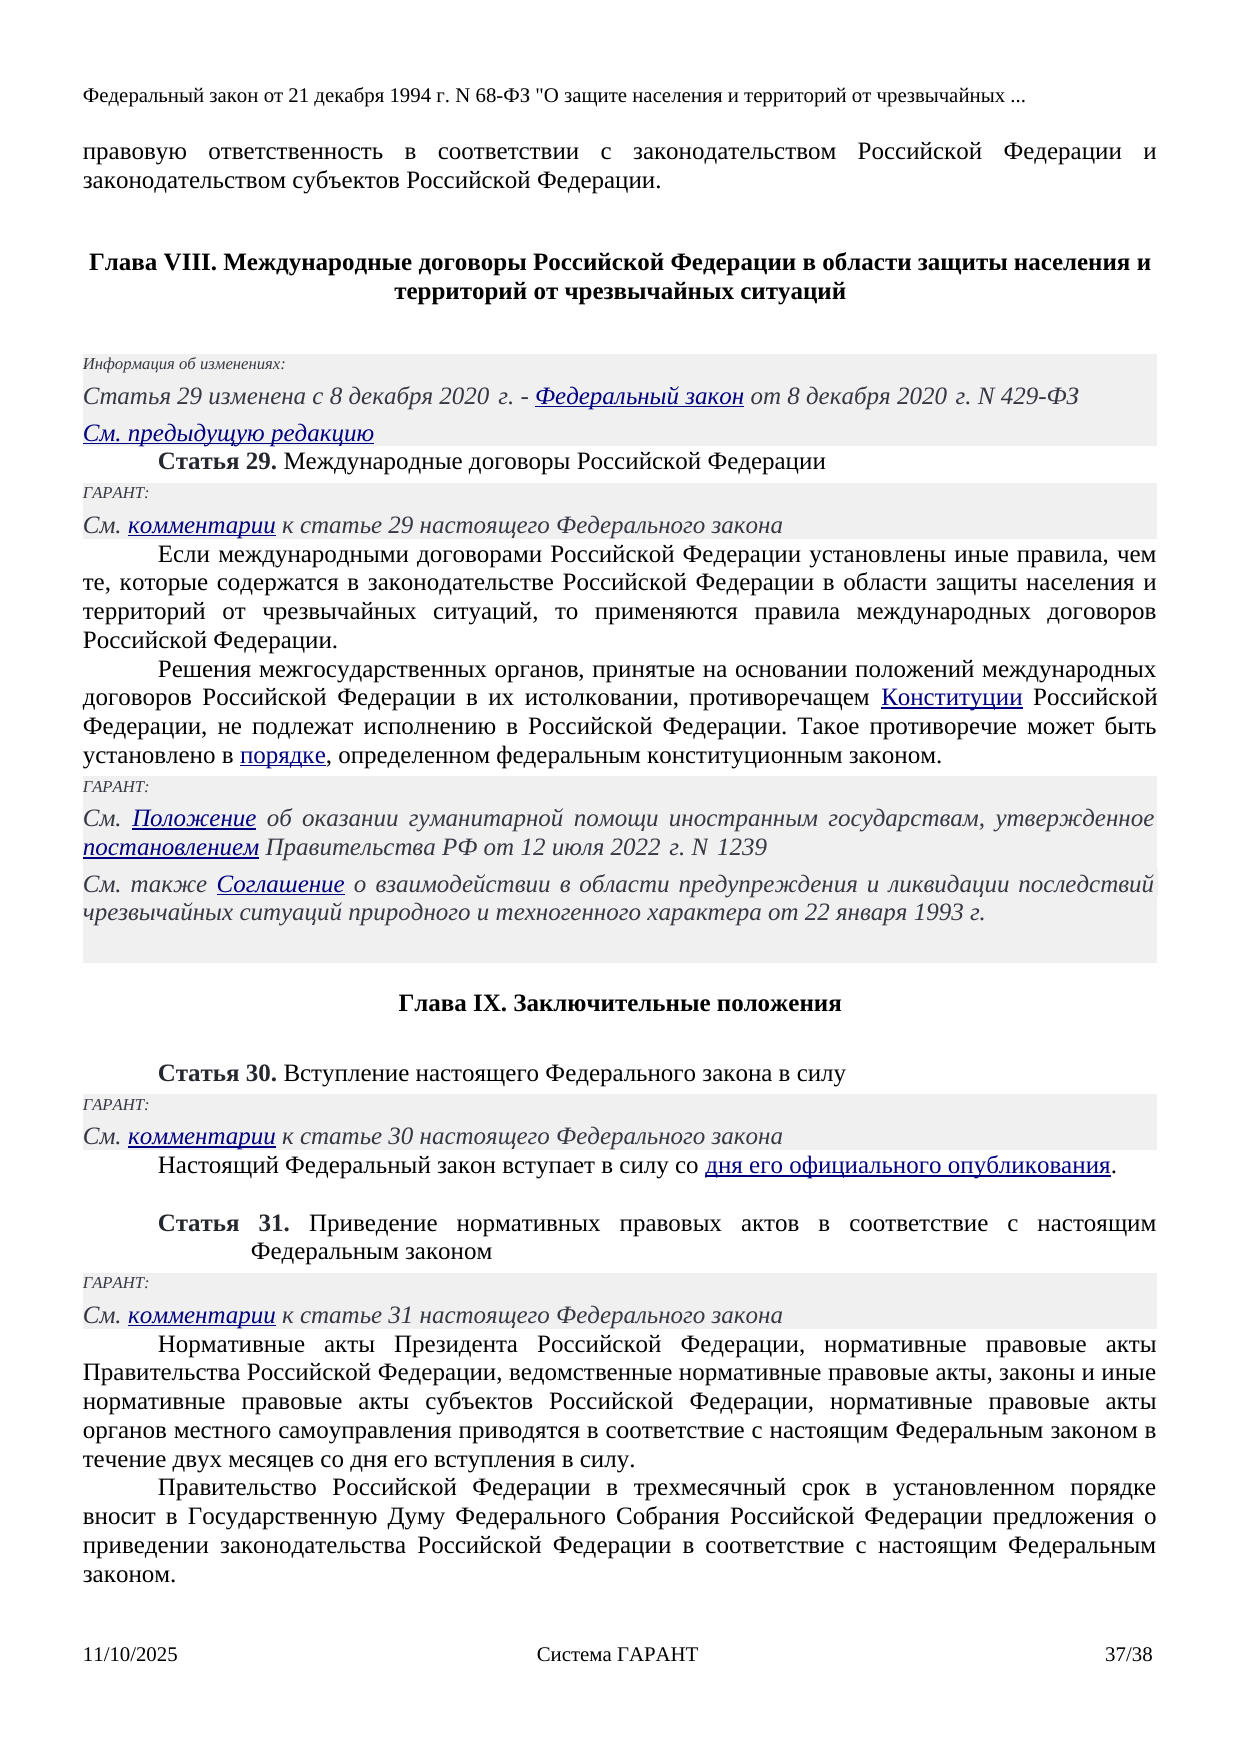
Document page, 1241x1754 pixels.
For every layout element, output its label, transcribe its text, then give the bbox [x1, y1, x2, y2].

text Правительство Российской Федерации в трехмесячный срок в установленном порядке вносит в Государственную Думу Федерального Собрания Российской Федерации предложения о приведении законодательства Российской Федерации в соответствие с настоящим Федеральным законом. [83, 1472, 1157, 1587]
text ГАРАНТ: [151, 1094, 1157, 1113]
text Статья 30. Вступление настоящего Федерального закона в силу [158, 1058, 1157, 1087]
text См. также Соглашение о взаимодействии в области предупреждения и ликвидации последствий чрезвычайных ситуаций природного и техногенного характера от 22 января 1993 г. [83, 897, 1157, 926]
text Статья 29. Международные договоры Российской Федерации [158, 446, 1157, 475]
subtitle Глава IX. Заключительные положения [83, 988, 1157, 1017]
text Статья 29 изменена с 8 декабря 2020 г. - Федеральный закон от 8 декабря 2020 г. N 429-ФЗ [1081, 381, 1157, 410]
text См. комментарии к статье 30 настоящего Федерального закона [785, 1121, 1157, 1150]
text Информация об изменениях: [287, 354, 1157, 373]
text См. комментарии к статье 31 настоящего Федерального закона [785, 1300, 1157, 1329]
text ГАРАНТ: [151, 483, 1157, 502]
text См. Положение об оказании гуманитарной помощи иностранным государствам, утвержденное постановлением Правительства РФ от 12 июля 2022 г. N 1239 [769, 832, 1157, 861]
text Нормативные акты Президента Российской Федерации, нормативные правовые акты Правительства Российской Федерации, ведомственные нормативные правовые акты, законы и иные нормативные правовые акты субъектов Российской Федерации, нормативные правовые акты органов местного самоуправления приводятся в соответствие с настоящим Федеральным законом в течение двух месяцев со дня его вступления в силу. [83, 1329, 1157, 1472]
subtitle Глава VIII. Международные договоры Российской Федерации в области защиты населения и территорий от чрезвычайных ситуаций [83, 247, 1157, 305]
text Решения межгосударственных органов, принятые на основании положений международных договоров Российской Федерации в их истолковании, противоречащем Конституции Российской Федерации, не подлежат исполнению в Российской Федерации. Такое противоречие может быть установлено в порядке, определенном федеральным конституционным законом. [83, 654, 1157, 769]
text Если международными договорами Российской Федерации установлены иные правила, чем те, которые содержатся в законодательстве Российской Федерации в области защиты населения и территорий от чрезвычайных ситуаций, то применяются правила международных договоров Российской Федерации. [83, 539, 1157, 654]
text правовую ответственность в соответствии с законодательством Российской Федерации и законодательством субъектов Российской Федерации. [83, 136, 1157, 194]
text См. комментарии к статье 29 настоящего Федерального закона [785, 510, 1157, 539]
text ГАРАНТ: [151, 776, 1157, 796]
text Настоящий Федеральный закон вступает в силу со дня его официального опубликования. [83, 1150, 1157, 1179]
text Статья 31. Приведение нормативных правовых актов в соответствие с настоящим Федеральным законом [158, 1208, 1157, 1265]
text См. предыдущую редакцию [377, 418, 1157, 446]
text ГАРАНТ: [151, 1273, 1157, 1292]
